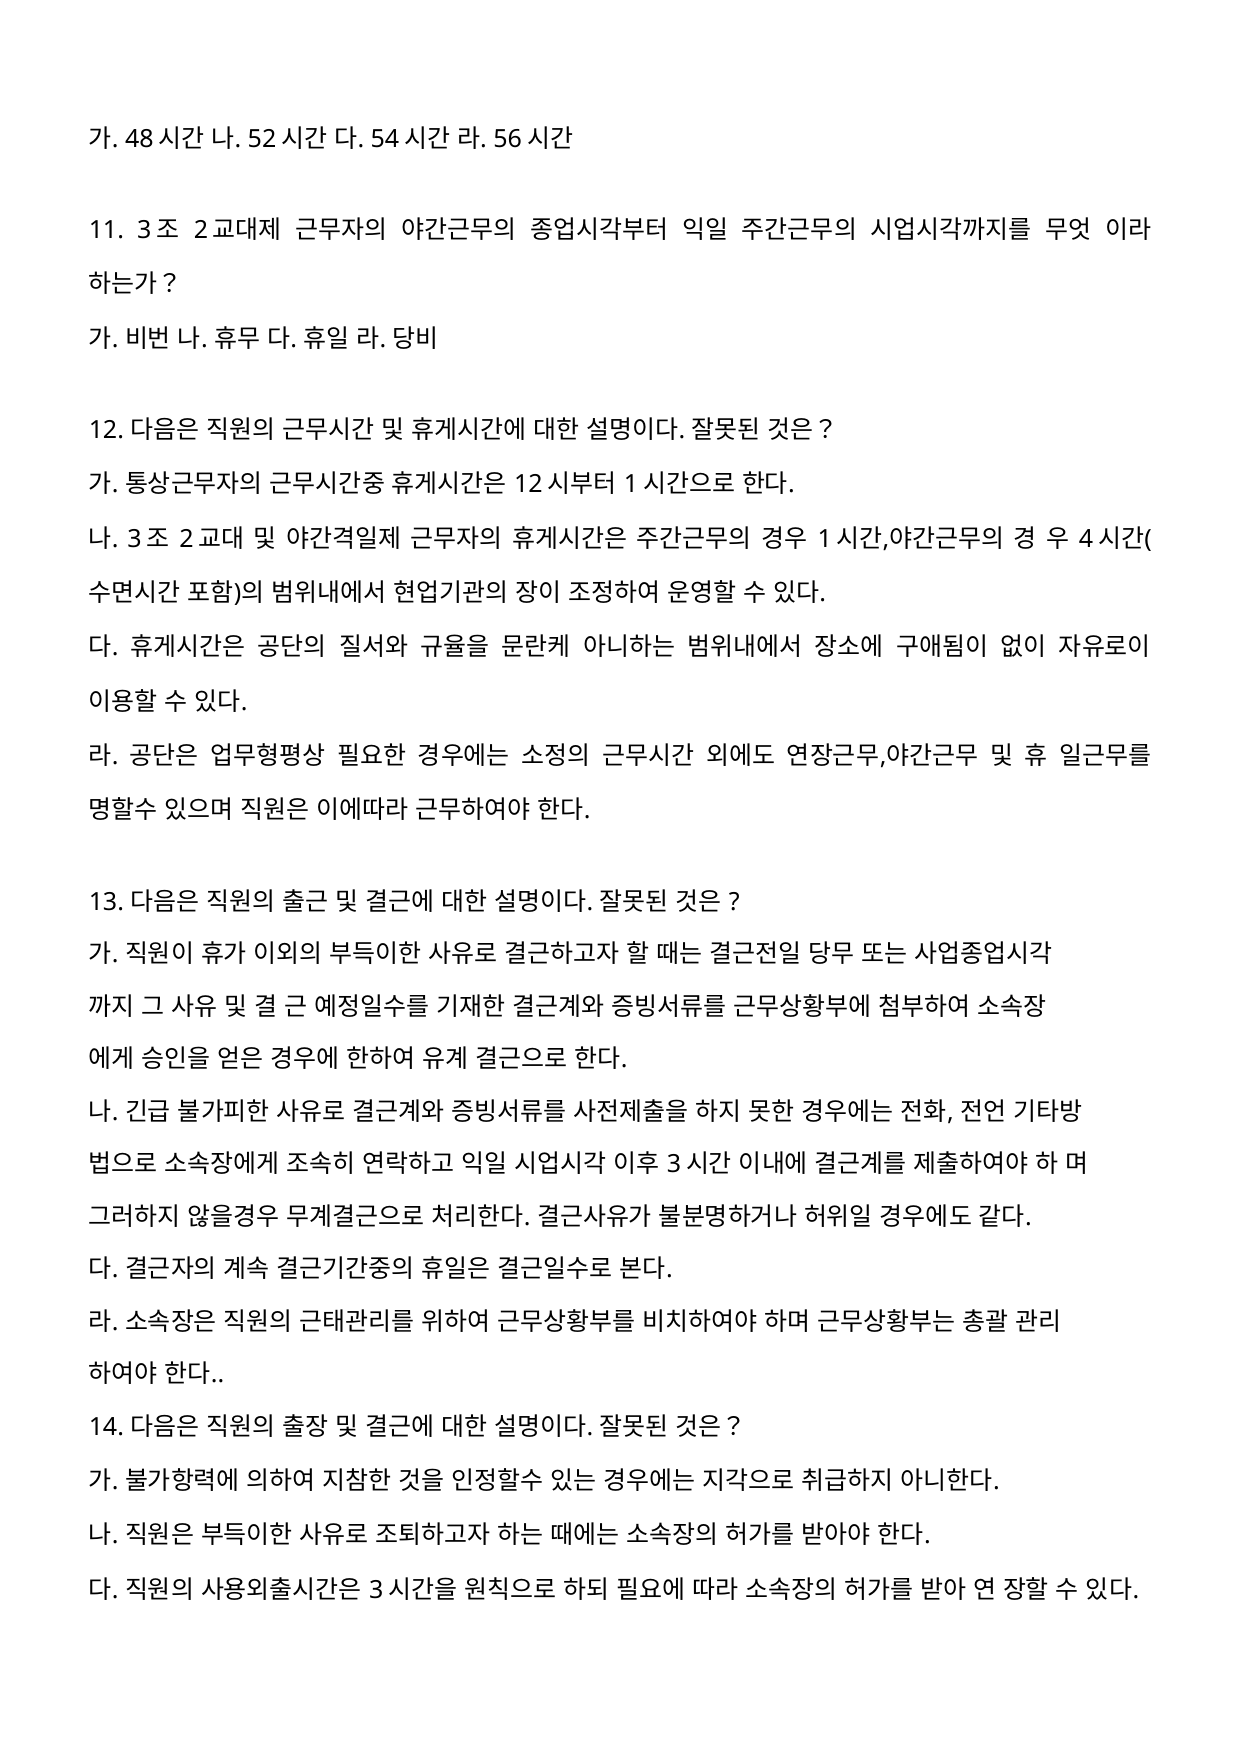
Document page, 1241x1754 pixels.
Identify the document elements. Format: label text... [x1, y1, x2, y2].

text 라. 공단은 업무형평상 필요한 경우에는 소정의 근무시간 외에도 연장근무,야간근무 및 휴 일근무를 명할수 있으며 직원은 이에따라 근무하여야 한다. [88, 736, 1152, 826]
text 14. 다음은 직원의 출장 및 결근에 대한 설명이다. 잘못된 것은？ [88, 1406, 1152, 1442]
text 까지 그 사유 및 결 근 예정일수를 기재한 결근계와 증빙서류를 근무상황부에 첨부하여 소속장 [88, 986, 1152, 1022]
text 라. 소속장은 직원의 근태관리를 위하여 근무상황부를 비치하여야 하며 근무상황부는 총괄 관리 [88, 1301, 1152, 1337]
text 다. 결근자의 계속 결근기간중의 휴일은 결근일수로 본다. [88, 1249, 1152, 1285]
text 다. 휴게시간은 공단의 질서와 규율을 문란케 아니하는 범위내에서 장소에 구애됨이 없이 자유로이 이용할 수 있다. [88, 627, 1152, 717]
text 에게 승인을 얻은 경우에 한하여 유계 결근으로 한다. [88, 1039, 1152, 1075]
text 나. 3조 2교대 및 야간격일제 근무자의 휴게시간은 주간근무의 경우 1시간,야간근무의 경 우 4시간(수면시간 포함)의 범위내에서 현업기관의 장이 조정하여 운영할 수 있다. [88, 518, 1152, 609]
text 하여야 한다.. [88, 1354, 1152, 1390]
text 13. 다음은 직원의 출근 및 결근에 대한 설명이다. 잘못된 것은 ? [88, 881, 1152, 917]
text 다. 직원의 사용외출시간은 3시간을 원칙으로 하되 필요에 따라 소속장의 허가를 받아 연 장할 수 있다. [88, 1569, 1152, 1606]
text 가. 불가항력에 의하여 지참한 것을 인정할수 있는 경우에는 지각으로 취급하지 아니한다. [88, 1461, 1152, 1497]
text 나. 직원은 부득이한 사유로 조퇴하고자 하는 때에는 소속장의 허가를 받아야 한다. [88, 1515, 1152, 1551]
text 가. 48시간 나. 52시간 다. 54시간 라. 56시간 [88, 118, 1152, 154]
text 가. 비번 나. 휴무 다. 휴일 라. 당비 [88, 318, 1152, 354]
text 11. 3조 2교대제 근무자의 야간근무의 종업시각부터 익일 주간근무의 시업시각까지를 무엇 이라 하는가？ [88, 209, 1152, 300]
text 가. 직원이 휴가 이외의 부득이한 사유로 결근하고자 할 때는 결근전일 당무 또는 사업종업시각 [88, 934, 1152, 970]
text 나. 긴급 불가피한 사유로 결근계와 증빙서류를 사전제출을 하지 못한 경우에는 전화, 전언 기타방 법으로 소속장에게 조속히 연락하고 익일 시업시각 이후 3시간 이내에 결근계를 제출하여야 하 며 그러하지 않을경우 무계결근으로 처리한다. 결근사유가 불분명하거나 허위일 경우에도 같다. [88, 1091, 1152, 1232]
text 12. 다음은 직원의 근무시간 및 휴게시간에 대한 설명이다. 잘못된 것은？ [88, 409, 1152, 446]
text 가. 통상근무자의 근무시간중 휴게시간은 12시부터 1시간으로 한다. [88, 464, 1152, 500]
